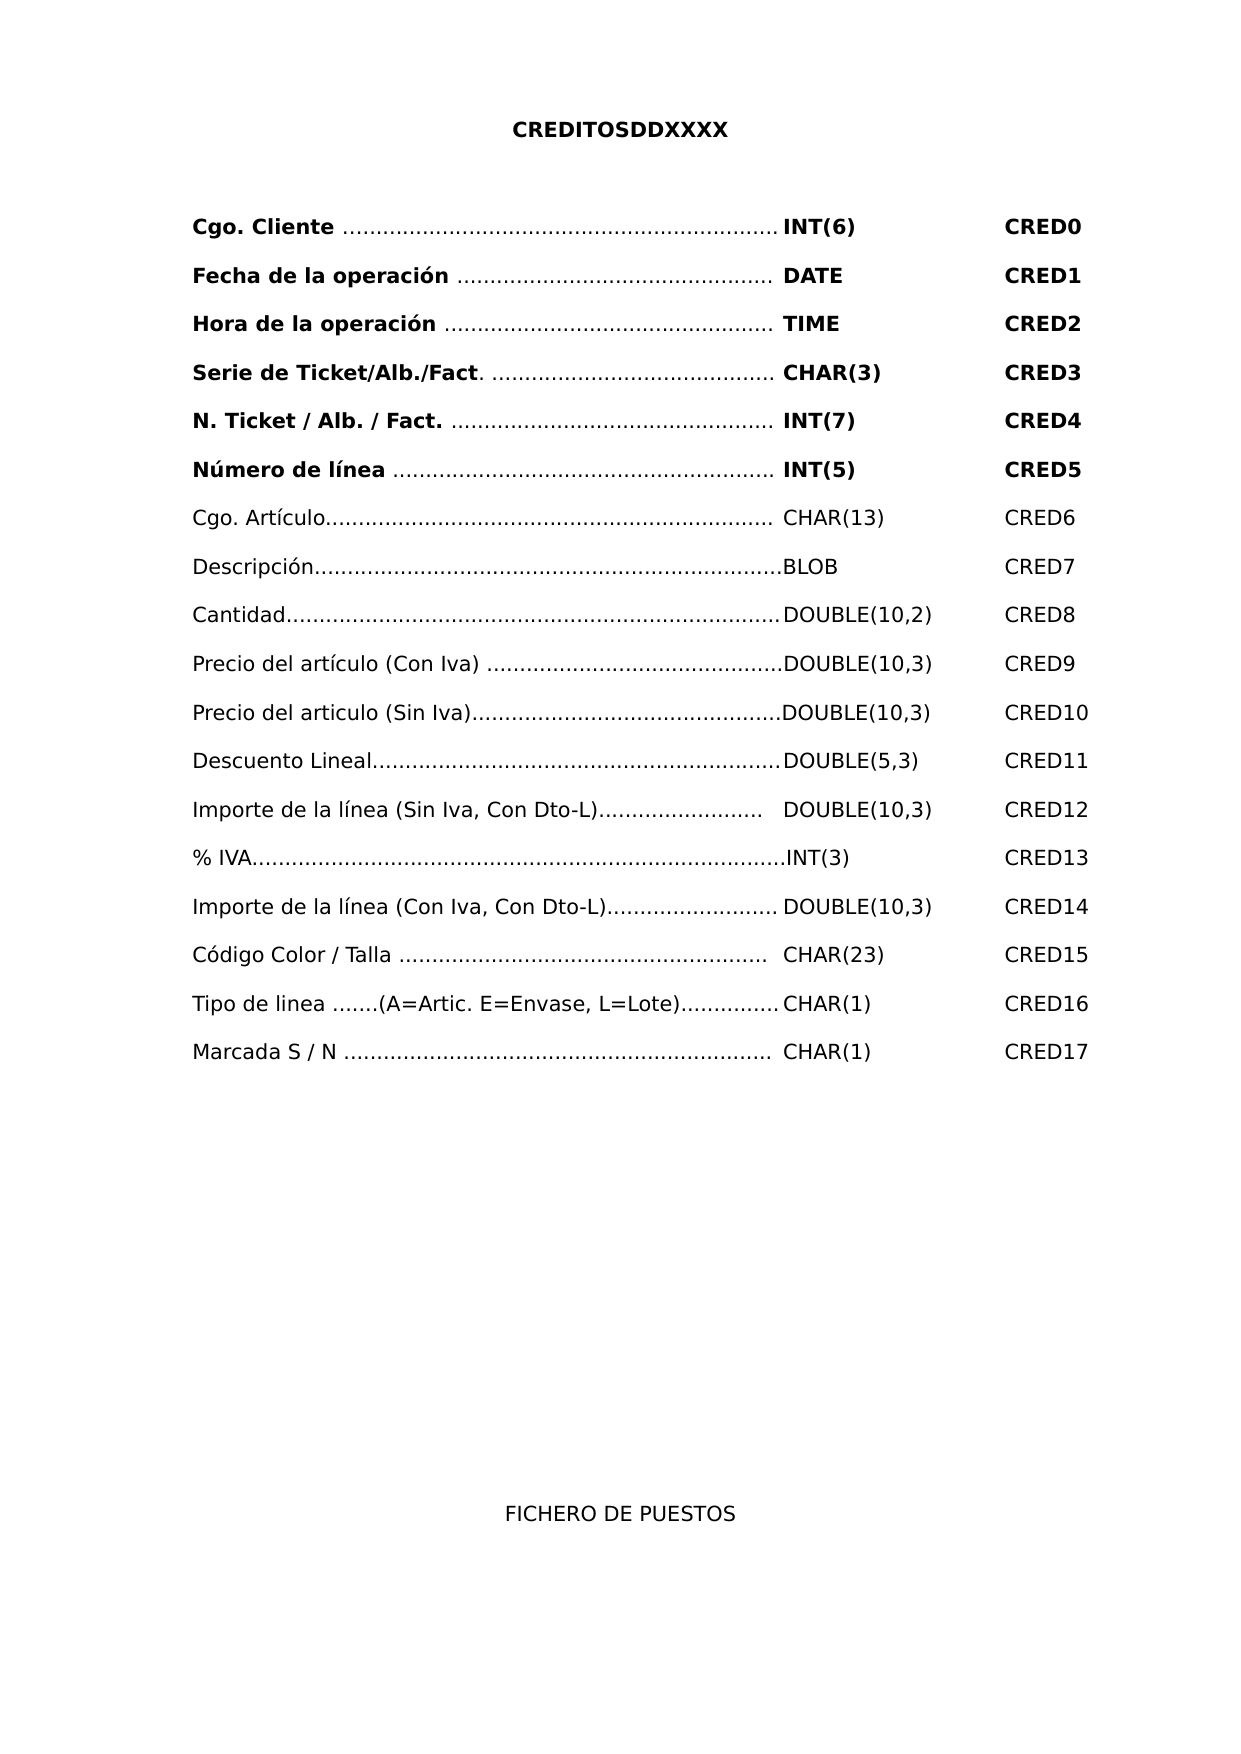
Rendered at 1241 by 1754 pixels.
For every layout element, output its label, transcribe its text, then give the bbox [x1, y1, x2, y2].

text % IVA.................................................................................INT(3) CRED13 [118, 846, 1122, 871]
text Precio del articulo (Sin Iva)...............................................DOUBLE(10,3) CRED10 [118, 701, 1122, 725]
text Cgo. Artículo.................................................................... CHAR(13) CRED6 [118, 506, 1122, 531]
text Descuento Lineal.............................................................. DOUBLE(5,3) CRED11 [118, 749, 1122, 773]
text Precio del artículo (Con Iva) .............................................DOUBLE(10,3) CRED9 [118, 652, 1122, 676]
text FICHERO DE PUESTOS [118, 1502, 1122, 1526]
text Cgo. Cliente …............................................................... INT(6) CRED0 [118, 215, 1122, 239]
text Código Color / Talla ........................................................ CHAR(23) CRED15 [118, 943, 1122, 968]
text Cantidad........................................................................... DOUBLE(10,2) CRED8 [118, 603, 1122, 628]
text CREDITOSDDXXXX [118, 118, 1122, 142]
text Fecha de la operación ................................................ DATE CRED1 [118, 264, 1122, 288]
text Importe de la línea (Sin Iva, Con Dto-L)......................... DOUBLE(10,3) CRED12 [118, 798, 1122, 822]
text Tipo de linea .......(A=Artic. E=Envase, L=Lote)............... CHAR(1) CRED16 [118, 992, 1122, 1016]
text Serie de Ticket/Alb./Fact. ........................................... CHAR(3) CRED3 [118, 361, 1122, 385]
text Hora de la operación .................................................. TIME CRED2 [118, 312, 1122, 337]
text Importe de la línea (Con Iva, Con Dto-L).......................... DOUBLE(10,3) CRED14 [118, 895, 1122, 919]
text Número de línea .......................................................... INT(5) CRED5 [118, 458, 1122, 482]
text Descripción.......................................................................BLOB CRED7 [118, 555, 1122, 579]
text Marcada S / N ................................................................. CHAR(1) CRED17 [118, 1040, 1122, 1065]
text N. Ticket / Alb. / Fact. ................................................. INT(7) CRED4 [118, 409, 1122, 434]
